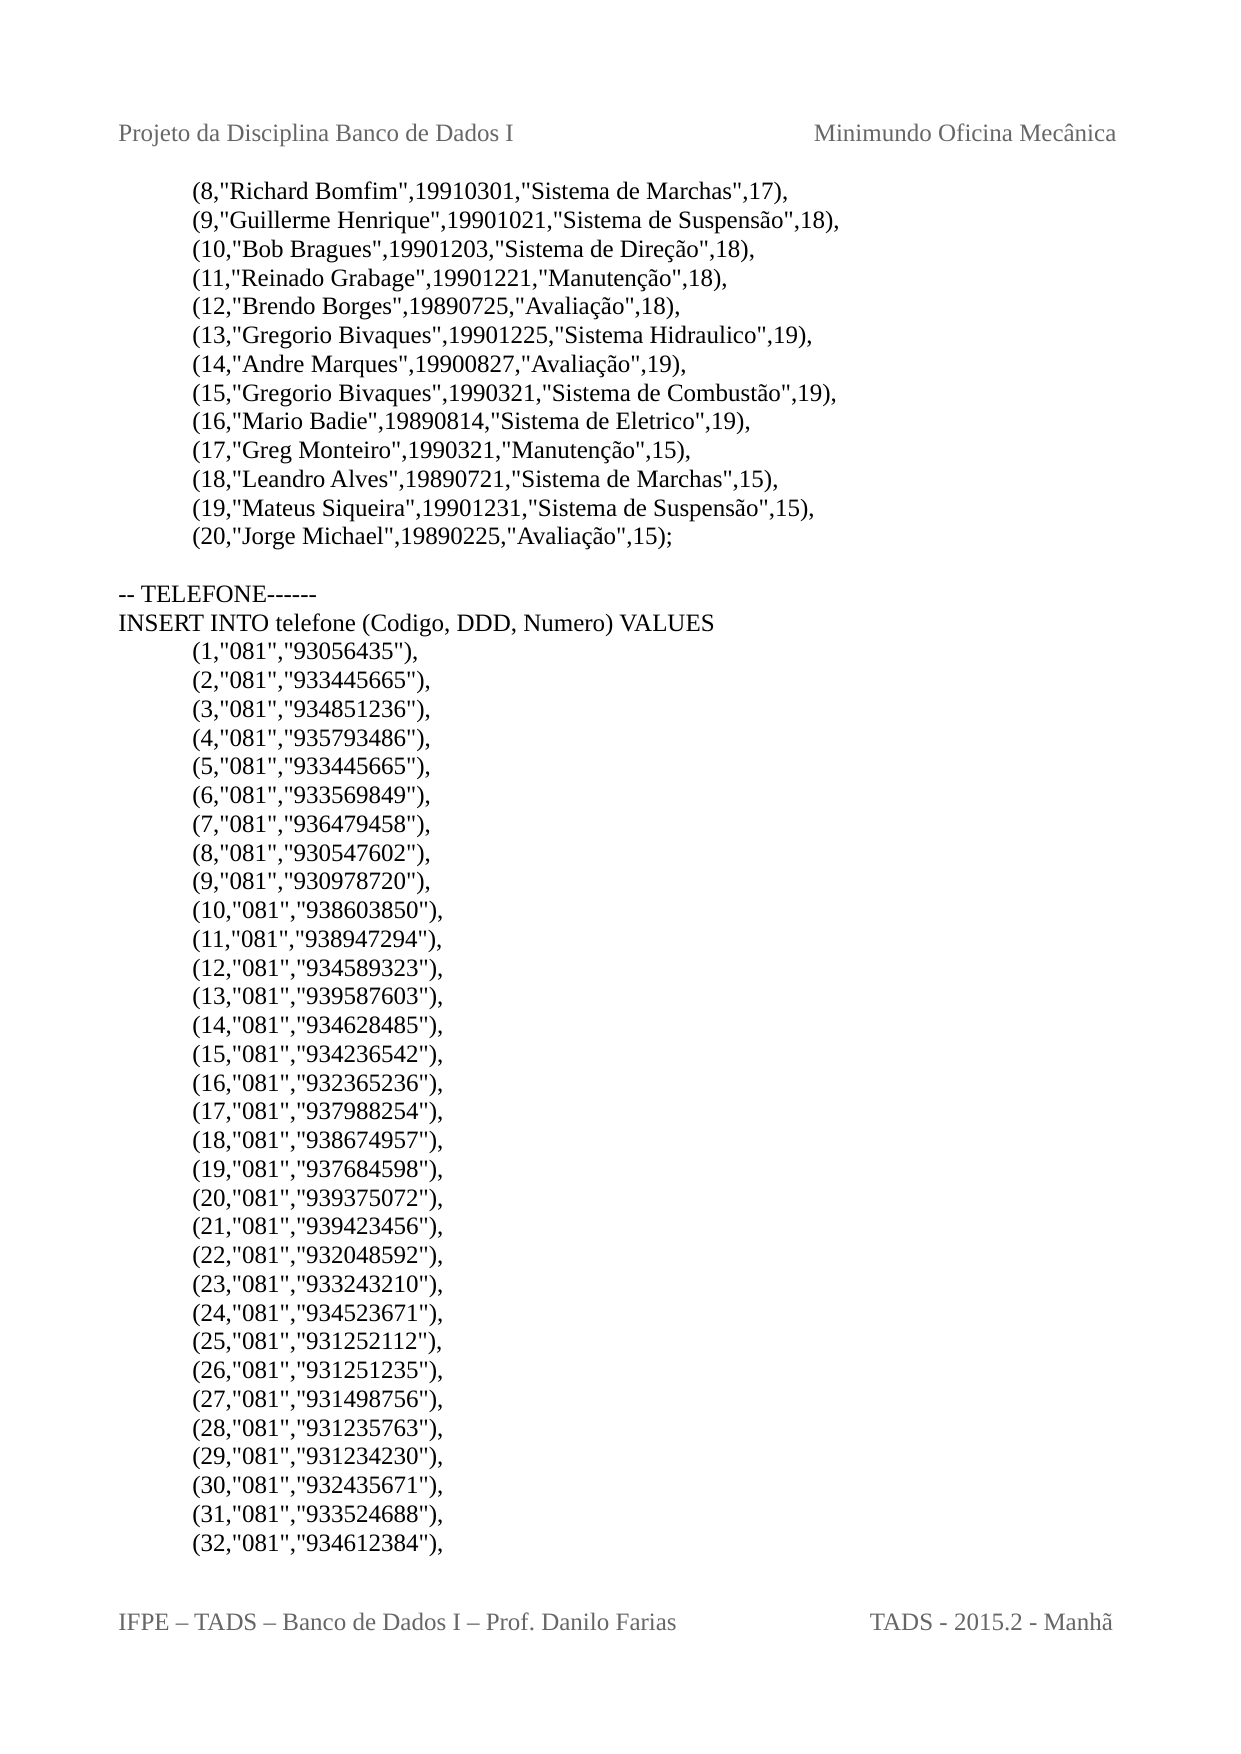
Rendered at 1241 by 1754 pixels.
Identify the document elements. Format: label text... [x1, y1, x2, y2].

text (8,"Richard Bomfim",19910301,"Sistema de Marchas",17), (9,"Guillerme Henrique",19901021,"Sistema de Suspensão",18), (10,"Bob Bragues",19901203,"Sistema de Direção",18), (11,"Reinado Grabage",19901221,"Manutenção",18), (12,"Brendo Borges",19890725,"Avaliação",18), (13,"Gregorio Bivaques",19901225,"Sistema Hidraulico",19), (14,"Andre Marques",19900827,"Avaliação",19), (15,"Gregorio Bivaques",1990321,"Sistema de Combustão",19), (16,"Mario Badie",19890814,"Sistema de Eletrico",19), (17,"Greg Monteiro",1990321,"Manutenção",15), (18,"Leandro Alves",19890721,"Sistema de Marchas",15), (19,"Mateus Siqueira",19901231,"Sistema de Suspensão",15), (20,"Jorge Michael",19890225,"Avaliação",15); -- TELEFONE------ INSERT INTO telefone (Codigo, DDD, Numero) VALUES (1,"081","93056435"), (2,"081","933445665"), (3,"081","934851236"), (4,"081","935793486"), (5,"081","933445665"), (6,"081","933569849"), (7,"081","936479458"), (8,"081","930547602"), (9,"081","930978720"), (10,"081","938603850"), (11,"081","938947294"), (12,"081","934589323"), (13,"081","939587603"), (14,"081","934628485"), (15,"081","934236542"), (16,"081","932365236"), (17,"081","937988254"), (18,"081","938674957"), (19,"081","937684598"), (20,"081","939375072"), (21,"081","939423456"), (22,"081","932048592"), (23,"081","933243210"), (24,"081","934523671"), (25,"081","931252112"), (26,"081","931251235"), (27,"081","931498756"), (28,"081","931235763"), (29,"081","931234230"), (30,"081","932435671"), (31,"081","933524688"), (32,"081","934612384"), [118, 176, 1122, 1556]
